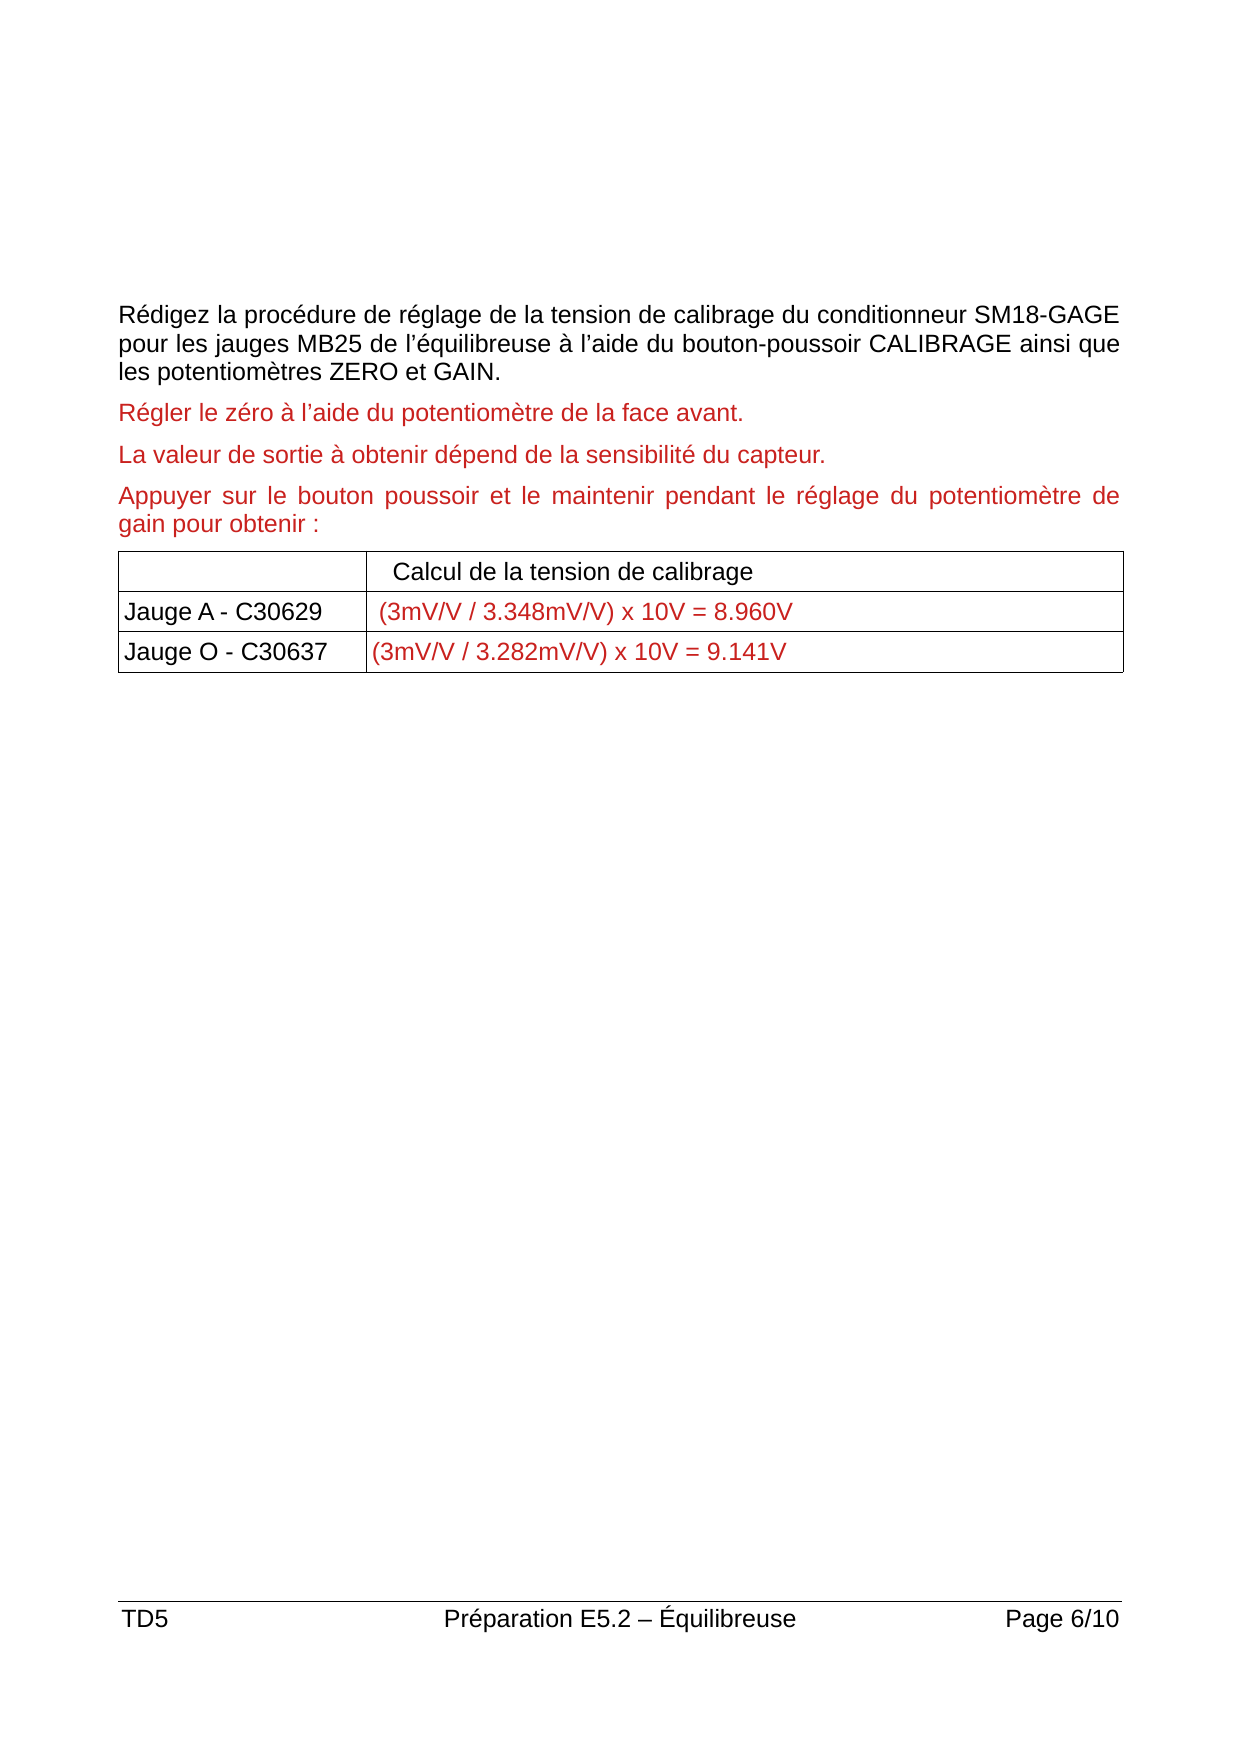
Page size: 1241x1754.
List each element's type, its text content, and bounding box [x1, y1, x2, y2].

text Appuyer sur le bouton poussoir et le maintenir pendant le réglage du potentiomètre de gain pour obtenir : [118, 481, 1122, 538]
table_cell Jauge O - C30637 [119, 632, 366, 672]
table_header [119, 552, 366, 591]
table_cell (3mV/V / 3.348mV/V) x 10V = 8.960V [367, 592, 1123, 631]
text Régler le zéro à l’aide du potentiomètre de la face avant. [118, 398, 1122, 427]
table_cell Jauge A - C30629 [119, 592, 366, 631]
table_header Calcul de la tension de calibrage [367, 552, 1123, 591]
text Rédigez la procédure de réglage de la tension de calibrage du conditionneur SM18-GAGE pour les jauges MB25 de l’équilibreuse à l’aide du bouton-poussoir CALIBRAGE ainsi que les potentiomètres ZERO et GAIN. [118, 300, 1122, 386]
text La valeur de sortie à obtenir dépend de la sensibilité du capteur. [118, 439, 1122, 468]
table_cell (3mV/V / 3.282mV/V) x 10V = 9.141V [367, 632, 1123, 672]
